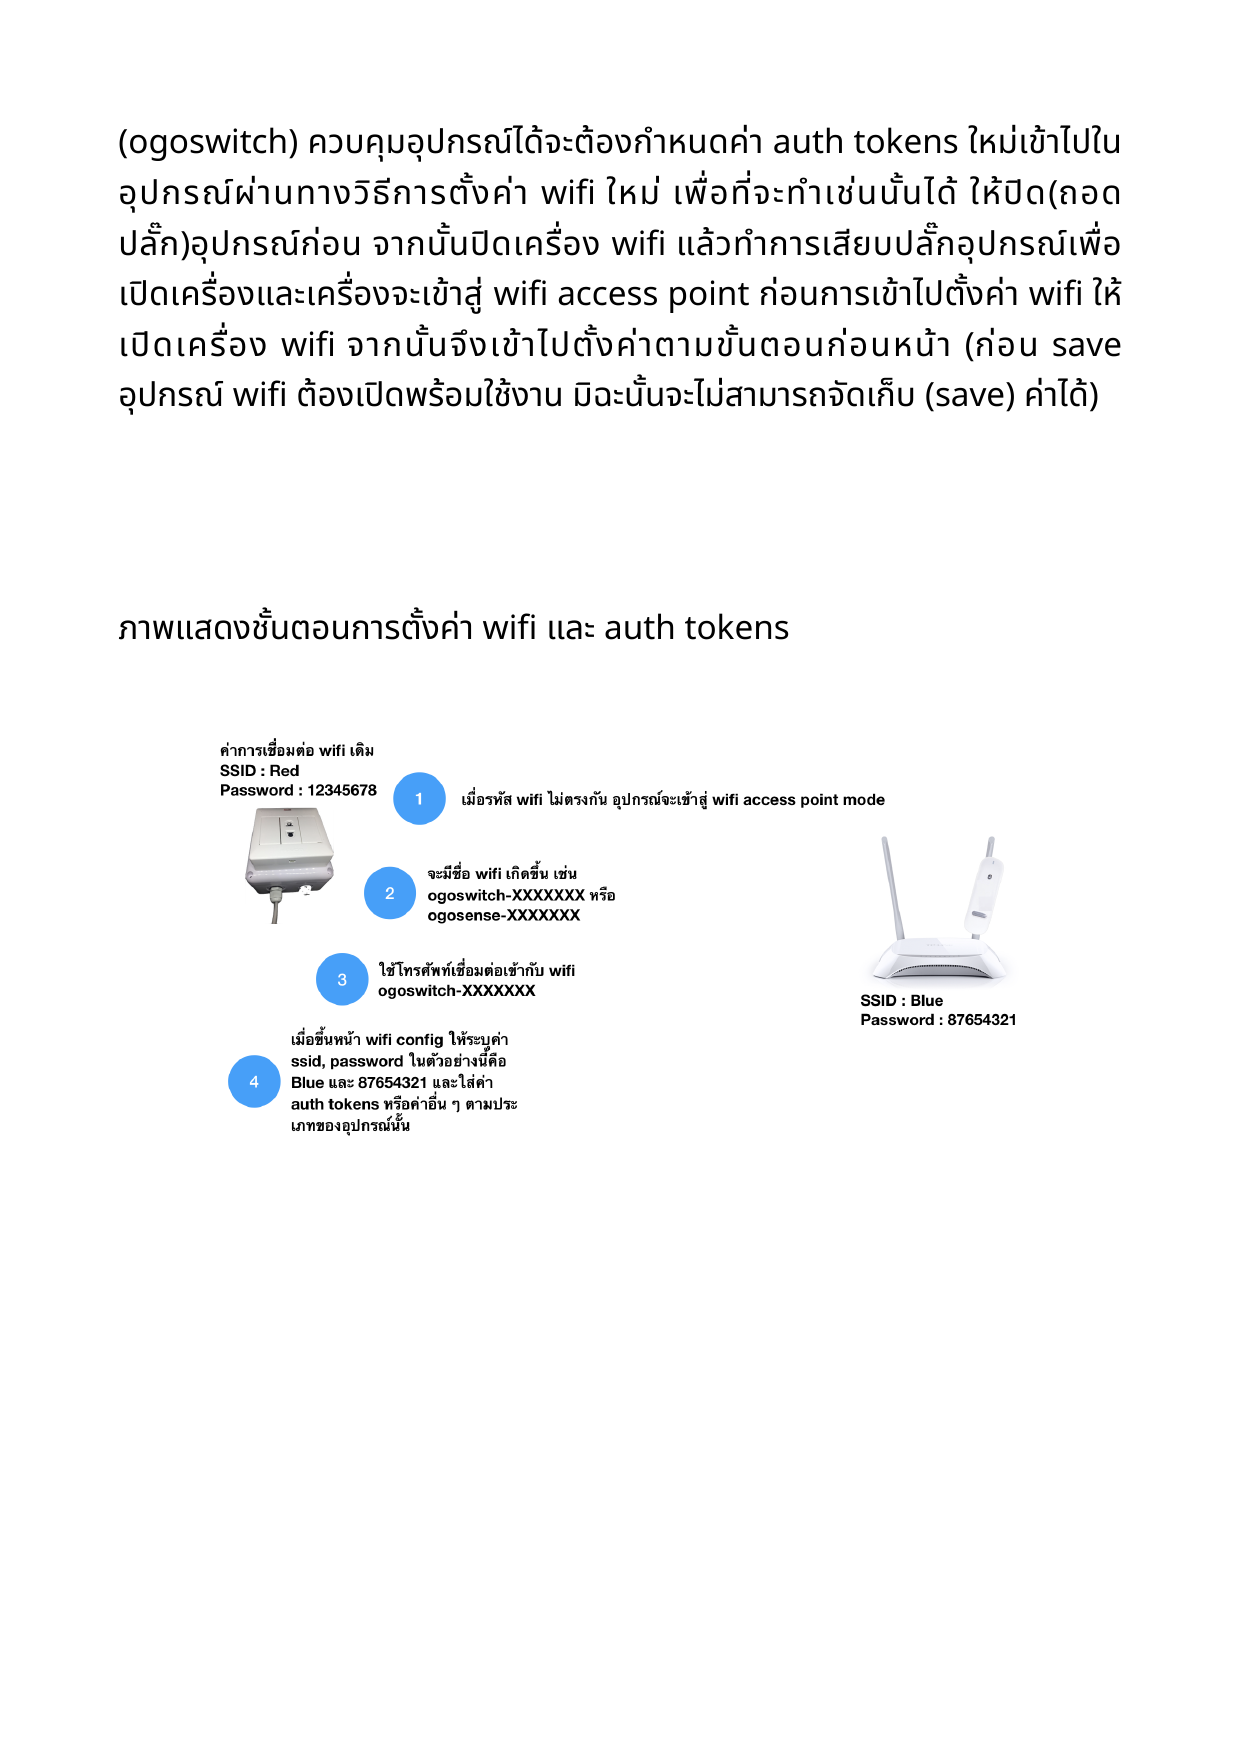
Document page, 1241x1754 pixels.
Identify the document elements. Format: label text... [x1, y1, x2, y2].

text (ogoswitch) ควบคุมอุปกรณ์ได้จะต้องกำหนดค่า auth tokens ใหม่เข้าไปในอุปกรณ์ผ่านทางวิธีการตั้งค่า wifi ใหม่ เพื่อที่จะทำเช่นนั้นได้ ให้ปิด(ถอดปลั๊ก)อุปกรณ์ก่อน จากนั้นปิดเครื่อง wifi แล้วทำการเสียบปลั๊กอุปกรณ์เพื่อเปิดเครื่องและเครื่องจะเข้าสู่ wifi access point ก่อนการเข้าไปตั้งค่า wifi ให้เปิดเครื่อง wifi จากนั้นจึงเข้าไปตั้งค่าตามขั้นตอนก่อนหน้า (ก่อน save อุปกรณ์ wifi ต้องเปิดพร้อมใช้งาน มิฉะนั้นจะไม่สามารถจัดเก็บ (save) ค่าได้) [118, 118, 1122, 422]
text ภาพแสดงชั้นตอนการตั้งค่า wifi และ auth tokens [118, 603, 1122, 654]
picture [118, 654, 1123, 1219]
